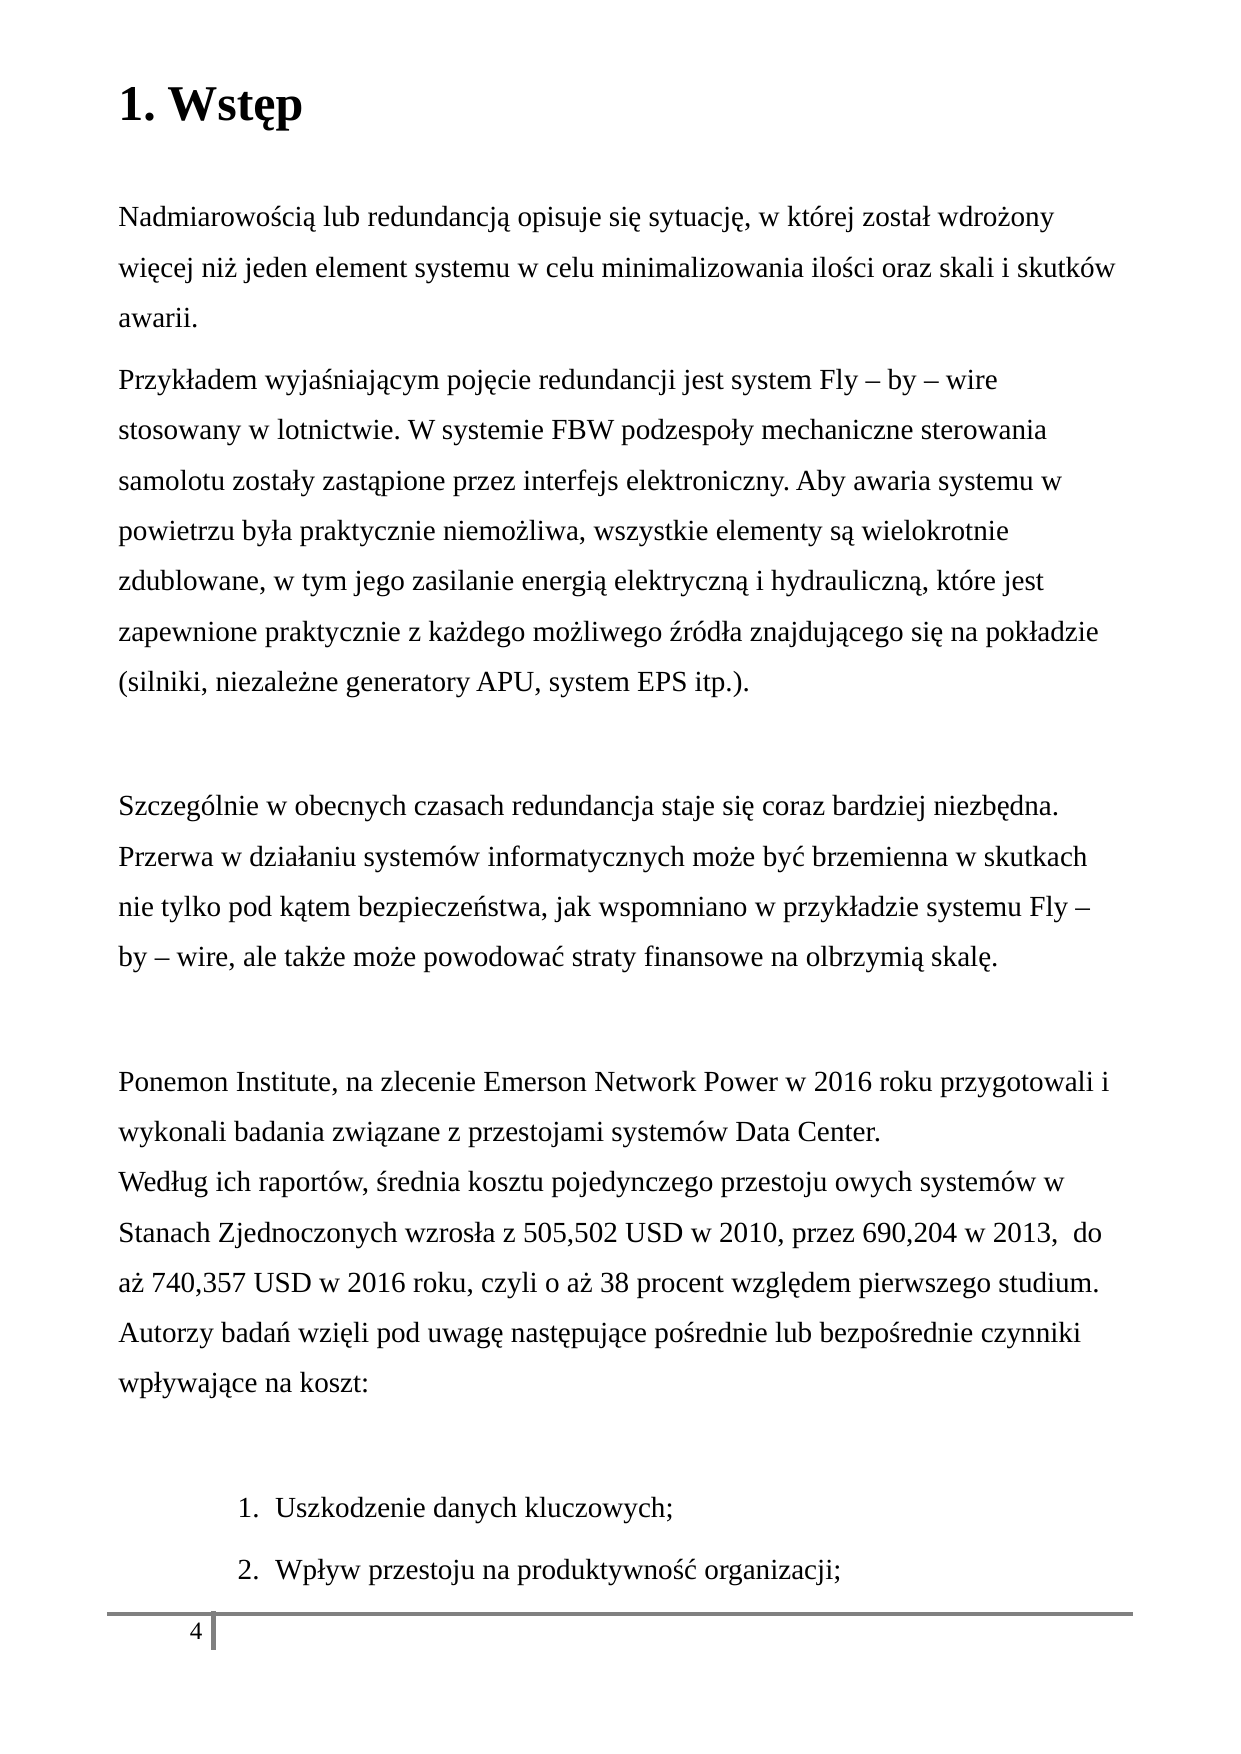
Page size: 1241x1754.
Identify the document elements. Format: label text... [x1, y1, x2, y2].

text Ponemon Institute, na zlecenie Emerson Network Power w 2016 roku przygotowali i wykonali badania związane z przestojami systemów Data Center. Według ich raportów, średnia kosztu pojedynczego przestoju owych systemów w Stanach Zjednoczonych wzrosła z 505,502 USD w 2010, przez 690,204 w 2013, do aż 740,357 USD w 2016 roku, czyli o aż 38 procent względem pierwszego studium. Autorzy badań wzięli pod uwagę następujące pośrednie lub bezpośrednie czynniki wpływające na koszt: [118, 1064, 1122, 1399]
list Uszkodzenie danych kluczowych; [237, 1490, 1122, 1523]
text Przykładem wyjaśniającym pojęcie redundancji jest system Fly – by – wire stosowany w lotnictwie. W systemie FBW podzespoły mechaniczne sterowania samolotu zostały zastąpione przez interfejs elektroniczny. Aby awaria systemu w powietrzu była praktycznie niemożliwa, wszystkie elementy są wielokrotnie zdublowane, w tym jego zasilanie energią elektryczną i hydrauliczną, które jest zapewnione praktycznie z każdego możliwego źródła znajdującego się na pokładzie (silniki, niezależne generatory APU, system EPS itp.). [118, 362, 1122, 698]
subtitle 1. Wstęp [118, 74, 1122, 131]
list Wpływ przestoju na produktywność organizacji; [237, 1552, 1122, 1586]
text Szczególnie w obecnych czasach redundancja staje się coraz bardziej niezbędna. Przerwa w działaniu systemów informatycznych może być brzemienna w skutkach nie tylko pod kątem bezpieczeństwa, jak wspomniano w przykładzie systemu Fly – by – wire, ale także może powodować straty finansowe na olbrzymią skalę. [118, 788, 1122, 973]
text Nadmiarowością lub redundancją opisuje się sytuację, w której został wdrożony więcej niż jeden element systemu w celu minimalizowania ilości oraz skali i skutków awarii. [118, 199, 1122, 333]
